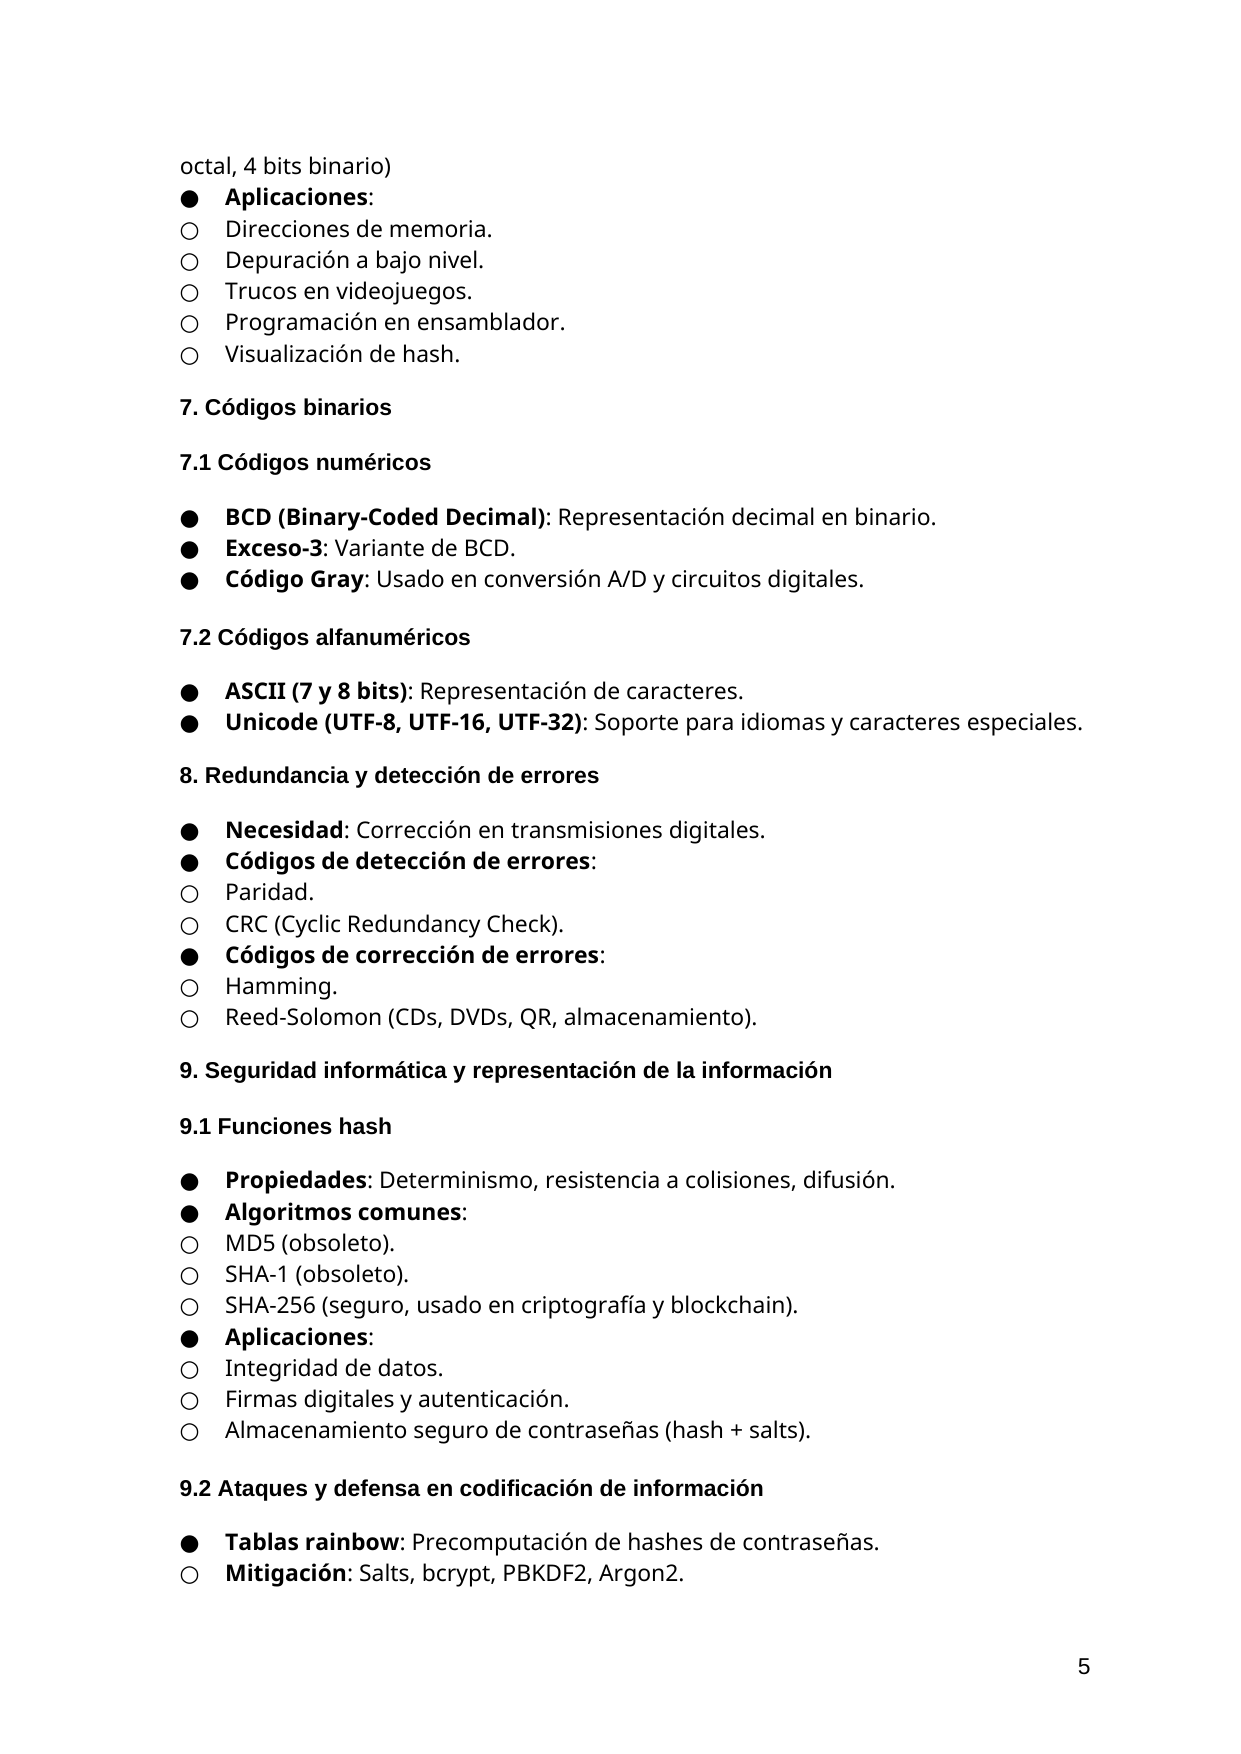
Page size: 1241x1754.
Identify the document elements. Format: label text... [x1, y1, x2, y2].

text 7. Códigos binarios [179, 394, 1090, 420]
list Propiedades: Determinismo, resistencia a colisiones, difusión. [179, 1164, 1090, 1196]
list Depuración a bajo nivel. [179, 244, 1090, 275]
text 7.1 Códigos numéricos [179, 449, 1090, 476]
list Códigos de detección de errores: [179, 845, 1090, 876]
list MD5 (obsoleto). [179, 1227, 1090, 1258]
list octal, 4 bits binario) [179, 150, 1090, 181]
text 8. Redundancia y detección de errores [179, 762, 1090, 789]
text 7.2 Códigos alfanuméricos [179, 623, 1090, 650]
list Unicode (UTF-8, UTF-16, UTF-32): Soporte para idiomas y caracteres especiales. [179, 706, 1090, 737]
list ASCII (7 y 8 bits): Representación de caracteres. [179, 675, 1090, 706]
list Código Gray: Usado en conversión A/D y circuitos digitales. [179, 563, 1090, 594]
list SHA-1 (obsoleto). [179, 1258, 1090, 1289]
list Hamming. [179, 970, 1090, 1001]
list Códigos de corrección de errores: [179, 939, 1090, 970]
text 9.2 Ataques y defensa en codificación de información [179, 1475, 1090, 1501]
text 9.1 Funciones hash [179, 1113, 1090, 1139]
list Aplicaciones: [179, 1321, 1090, 1352]
list Visualización de hash. [179, 337, 1090, 369]
list Reed-Solomon (CDs, DVDs, QR, almacenamiento). [179, 1001, 1090, 1032]
list Almacenamiento seguro de contraseñas (hash + salts). [179, 1414, 1090, 1446]
list Trucos en videojuegos. [179, 275, 1090, 306]
list Firmas digitales y autenticación. [179, 1383, 1090, 1414]
text 9. Seguridad informática y representación de la información [179, 1057, 1090, 1084]
list Direcciones de memoria. [179, 212, 1090, 244]
list Programación en ensamblador. [179, 306, 1090, 337]
list Integridad de datos. [179, 1352, 1090, 1383]
list Tablas rainbow: Precomputación de hashes de contraseñas. [179, 1526, 1090, 1557]
list Exceso-3: Variante de BCD. [179, 532, 1090, 563]
list Mitigación: Salts, bcrypt, PBKDF2, Argon2. [179, 1557, 1090, 1589]
list SHA-256 (seguro, usado en criptografía y blockchain). [179, 1289, 1090, 1321]
list Paridad. [179, 876, 1090, 907]
list BCD (Binary-Coded Decimal): Representación decimal en binario. [179, 501, 1090, 532]
list Necesidad: Corrección en transmisiones digitales. [179, 814, 1090, 845]
list CRC (Cyclic Redundancy Check). [179, 907, 1090, 939]
list Algoritmos comunes: [179, 1196, 1090, 1227]
list Aplicaciones: [179, 181, 1090, 212]
